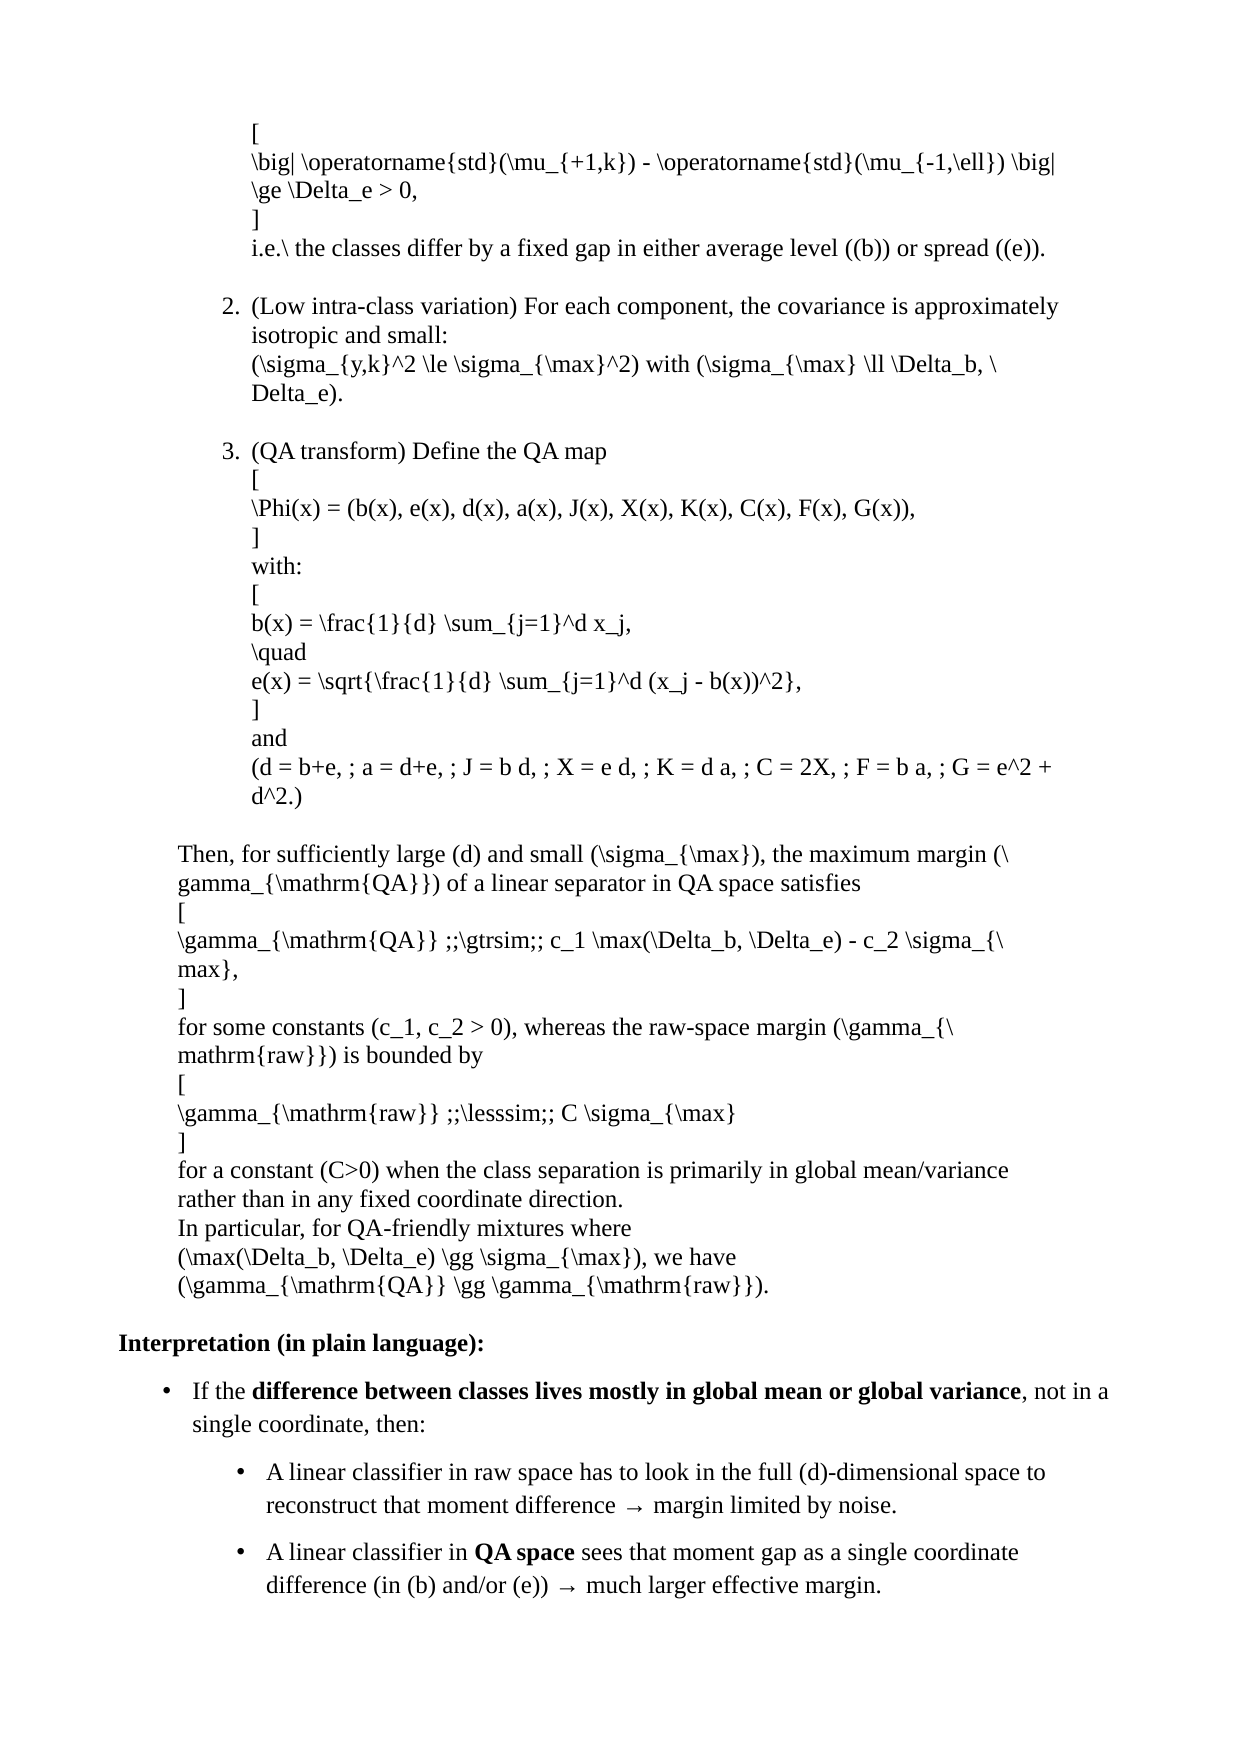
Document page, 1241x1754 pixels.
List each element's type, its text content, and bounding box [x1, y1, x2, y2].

text Then, for sufficiently large (d) and small (\sigma_{\max}), the maximum margin (\gamma_{\mathrm{QA}}) of a linear separator in QA space satisfies [ \gamma_{\mathrm{QA}} ;;\gtrsim;; c_1 \max(\Delta_b, \Delta_e) - c_2 \sigma_{\max}, ] for some constants (c_1, c_2 > 0), whereas the raw-space margin (\gamma_{\mathrm{raw}}) is bounded by [ \gamma_{\mathrm{raw}} ;;\lesssim;; C \sigma_{\max} ] for a constant (C>0) when the class separation is primarily in global mean/variance rather than in any fixed coordinate direction. In particular, for QA-friendly mixtures where (\max(\Delta_b, \Delta_e) \gg \sigma_{\max}), we have (\gamma_{\mathrm{QA}} \gg \gamma_{\mathrm{raw}}). [177, 839, 1063, 1299]
list A linear classifier in QA space sees that moment gap as a single coordinate difference (in (b) and/or (e)) → much larger effective margin. [236, 1537, 1122, 1599]
list [ \big| \operatorname{std}(\mu_{+1,k}) - \operatorname{std}(\mu_{-1,\ell}) \big| \ge \Delta_e > 0, ] i.e.\ the classes differ by a fixed gap in either average level ((b)) or spread ((e)). [222, 118, 1063, 262]
list (QA transform) Define the QA map [ \Phi(x) = (b(x), e(x), d(x), a(x), J(x), X(x), K(x), C(x), F(x), G(x)), ] with: [ b(x) = \frac{1}{d} \sum_{j=1}^d x_j, \quad e(x) = \sqrt{\frac{1}{d} \sum_{j=1}^d (x_j - b(x))^2}, ] and (d = b+e, ; a = d+e, ; J = b d, ; X = e d, ; K = d a, ; C = 2X, ; F = b a, ; G = e^2 + d^2.) [222, 436, 1063, 809]
list If the difference between classes lives mostly in global mean or global variance, not in a single coordinate, then: [162, 1376, 1122, 1438]
text Interpretation (in plain language): [118, 1328, 1122, 1357]
list A linear classifier in raw space has to look in the full (d)-dimensional space to reconstruct that moment difference → margin limited by noise. [236, 1457, 1122, 1518]
list (Low intra-class variation) For each component, the covariance is approximately isotropic and small: (\sigma_{y,k}^2 \le \sigma_{\max}^2) with (\sigma_{\max} \ll \Delta_b, \Delta_e). [222, 291, 1063, 406]
